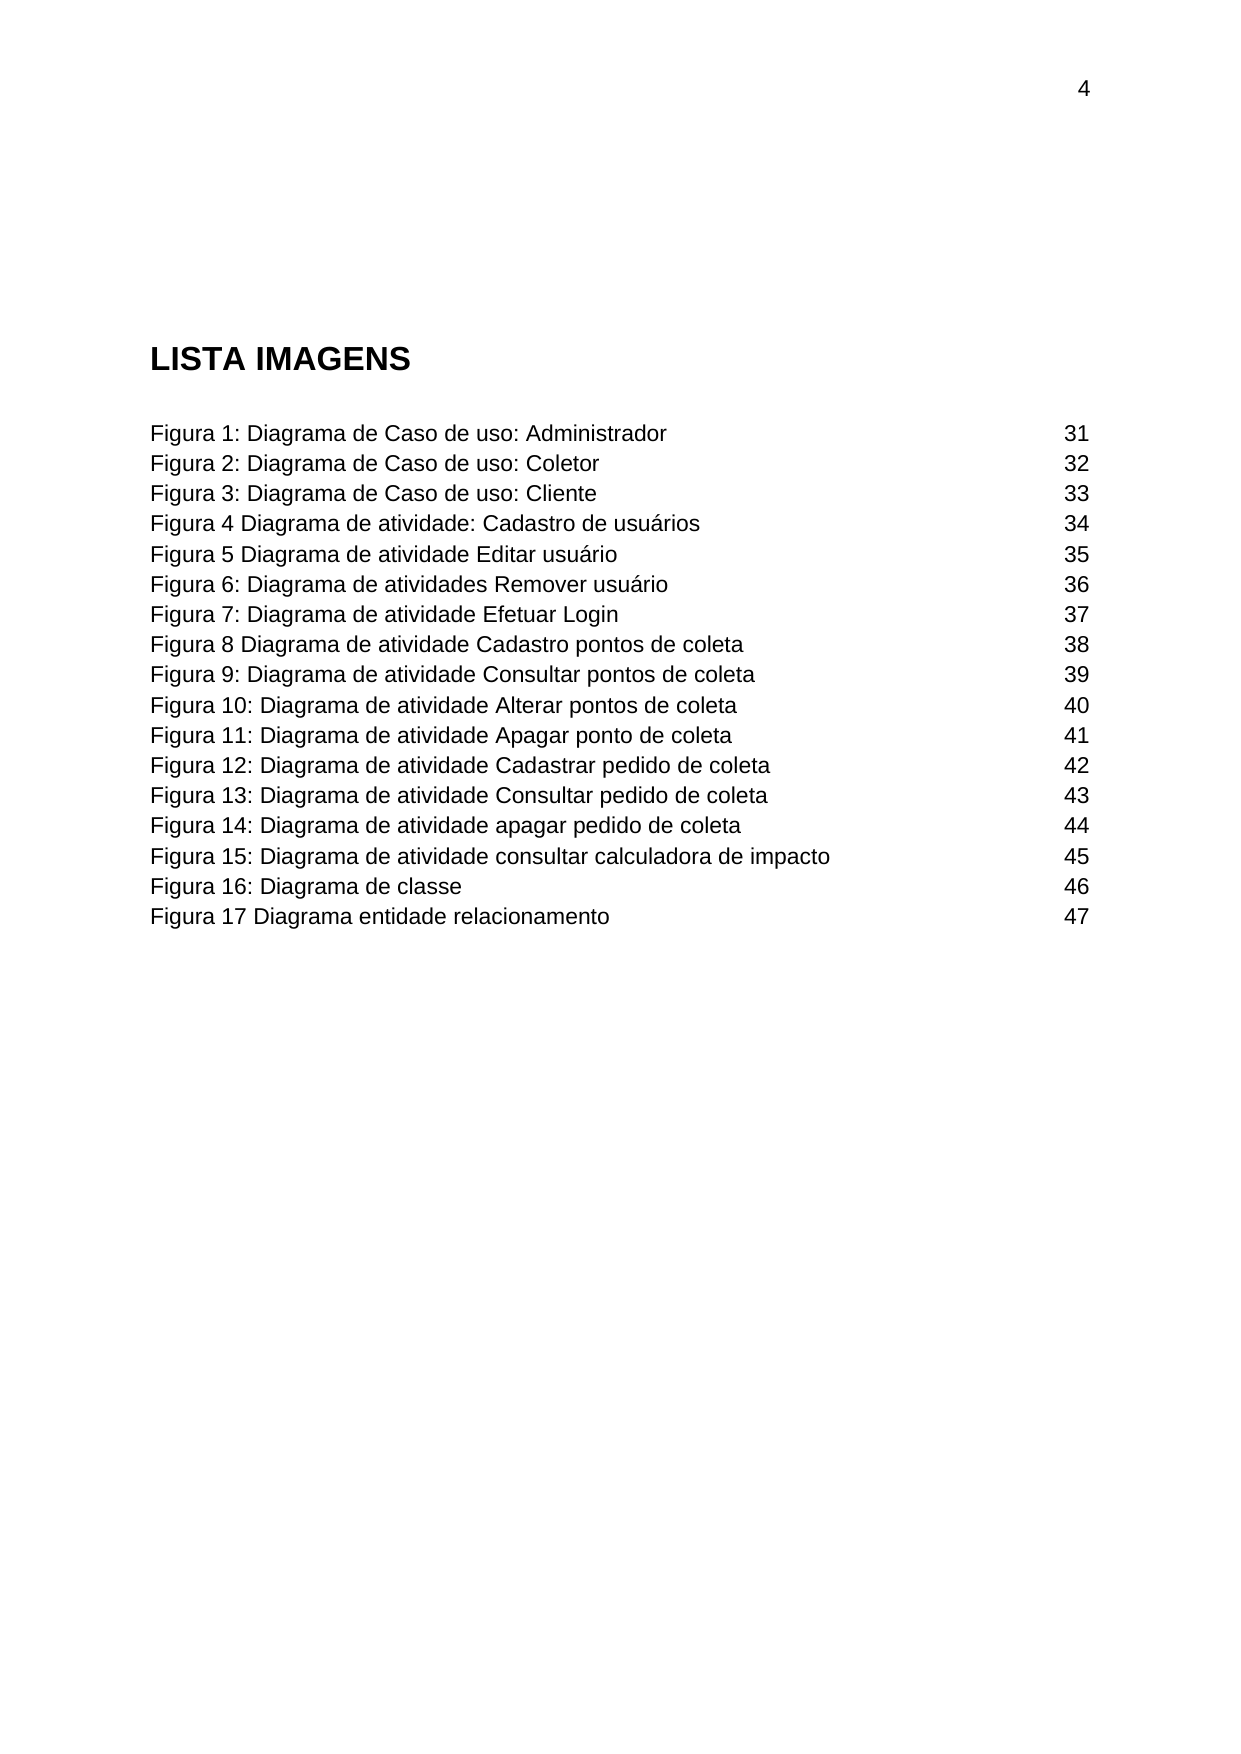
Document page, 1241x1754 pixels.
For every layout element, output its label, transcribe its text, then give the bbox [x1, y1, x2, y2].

text Figura 13: Diagrama de atividade Consultar pedido de coleta 43 [150, 782, 1090, 808]
text Figura 8 Diagrama de atividade Cadastro pontos de coleta 38 [150, 631, 1090, 657]
text Figura 5 Diagrama de atividade Editar usuário 35 [150, 541, 1090, 567]
text Figura 10: Diagrama de atividade Alterar pontos de coleta 40 [150, 692, 1090, 718]
text Figura 17 Diagrama entidade relacionamento 47 [150, 903, 1090, 929]
text Figura 6: Diagrama de atividades Remover usuário 36 [150, 571, 1090, 597]
text Figura 3: Diagrama de Caso de uso: Cliente 33 [150, 480, 1090, 506]
text Figura 15: Diagrama de atividade consultar calculadora de impacto 45 [150, 843, 1090, 869]
text Figura 16: Diagrama de classe 46 [150, 873, 1090, 899]
subtitle LISTA IMAGENS [150, 338, 1090, 377]
text Figura 4 Diagrama de atividade: Cadastro de usuários 34 [150, 510, 1090, 537]
text Figura 14: Diagrama de atividade apagar pedido de coleta 44 [150, 812, 1090, 839]
text Figura 9: Diagrama de atividade Consultar pontos de coleta 39 [150, 661, 1090, 688]
text Figura 1: Diagrama de Caso de uso: Administrador 31 [150, 420, 1090, 446]
text Figura 12: Diagrama de atividade Cadastrar pedido de coleta 42 [150, 752, 1090, 778]
text Figura 7: Diagrama de atividade Efetuar Login 37 [150, 601, 1090, 627]
text Figura 11: Diagrama de atividade Apagar ponto de coleta 41 [150, 722, 1090, 748]
text Figura 2: Diagrama de Caso de uso: Coletor 32 [150, 450, 1090, 476]
